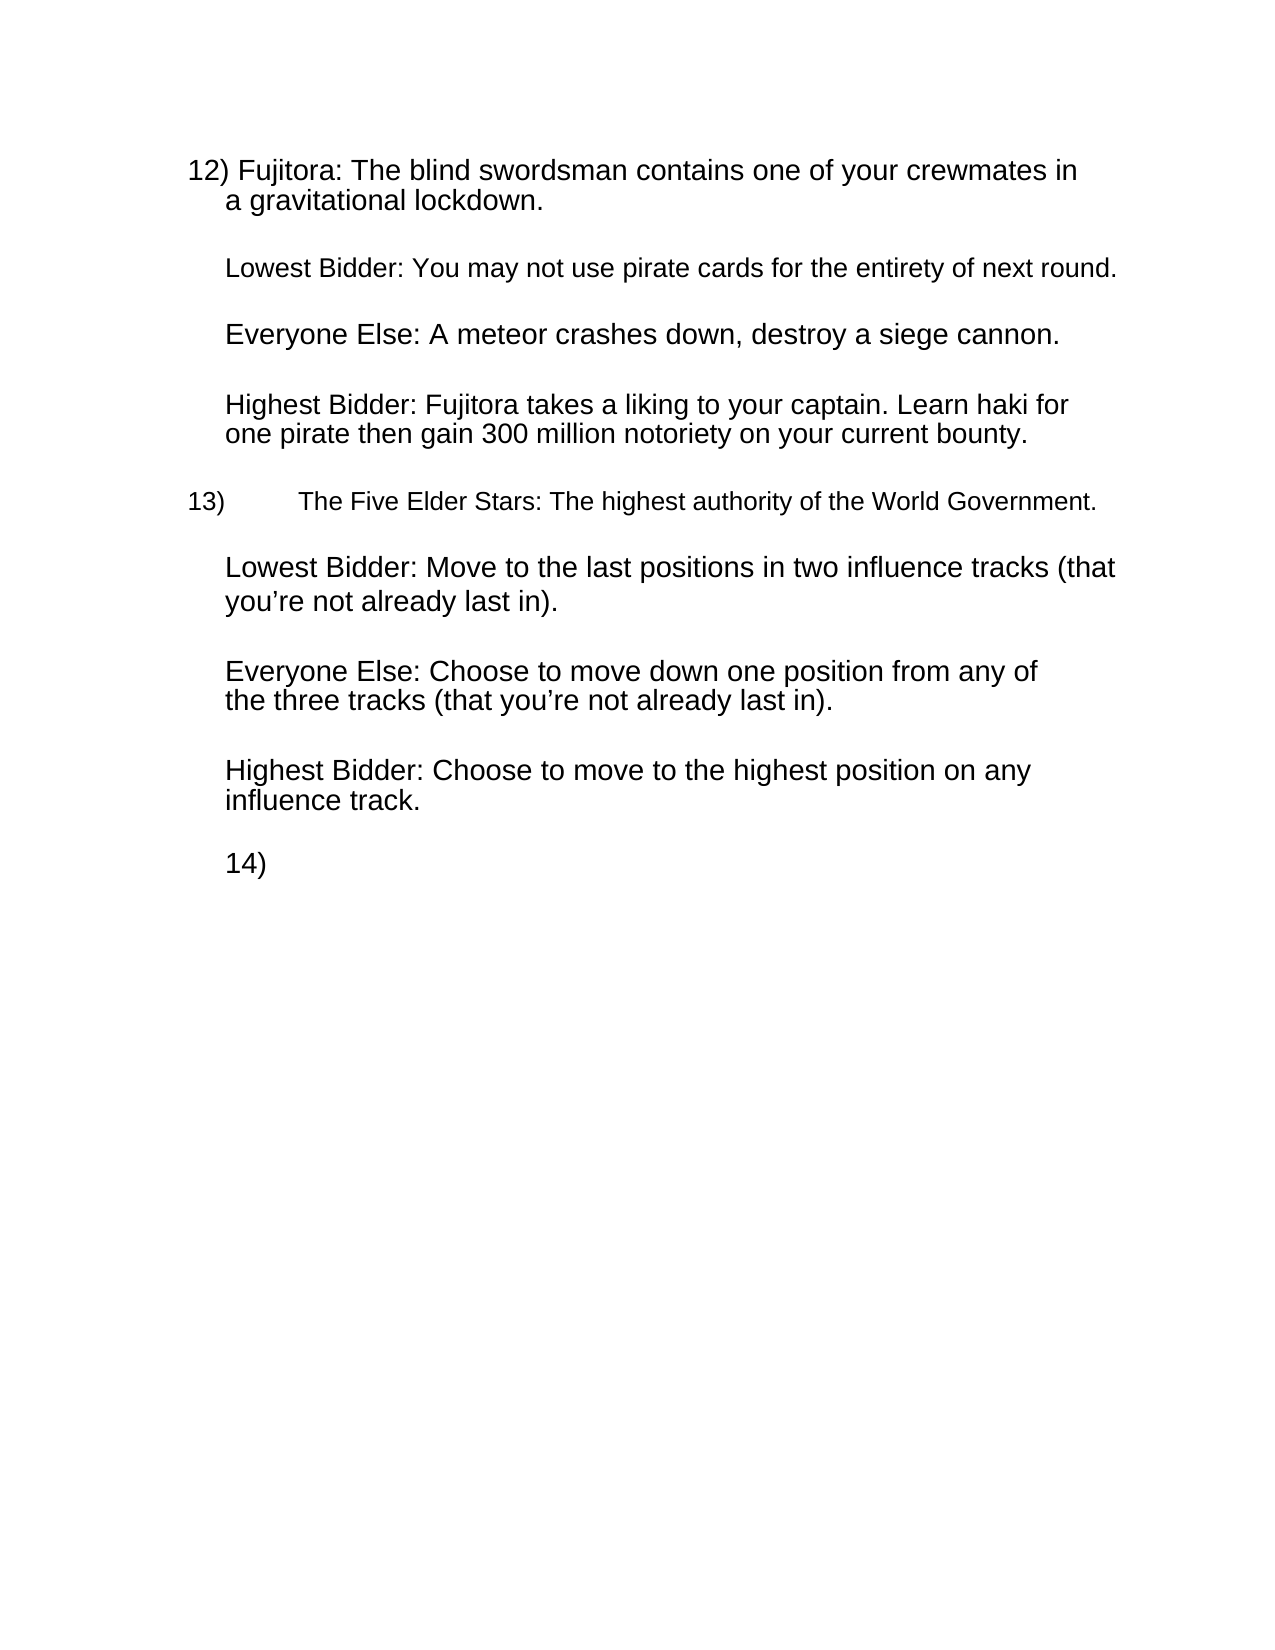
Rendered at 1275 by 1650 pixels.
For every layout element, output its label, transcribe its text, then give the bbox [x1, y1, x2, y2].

text Highest Bidder: Fujitora takes a liking to your captain. Learn haki for one pirate then gain 300 million notoriety on your current bounty. [225, 391, 1085, 450]
text Lowest Bidder: You may not use pirate cards for the entirety of next round. [225, 252, 1121, 283]
text 13) The Five Elder Stars: The highest authority of the World Government. [187, 487, 1121, 517]
text Highest Bidder: Choose to move to the highest position on any influence track. [225, 757, 1075, 816]
text Everyone Else: Choose to move down one position from any of the three tracks (that you’re not already last in). [225, 658, 1075, 717]
text 12) Fujitora: The blind swordsman contains one of your crewmates in a gravitational lockdown. [187, 157, 1089, 217]
text Lowest Bidder: Move to the last positions in two influence tracks (that you’re not already last in). [225, 550, 1121, 617]
text 14) [225, 850, 1075, 879]
text Everyone Else: A meteor crashes down, destroy a siege cannon. [225, 317, 1121, 351]
